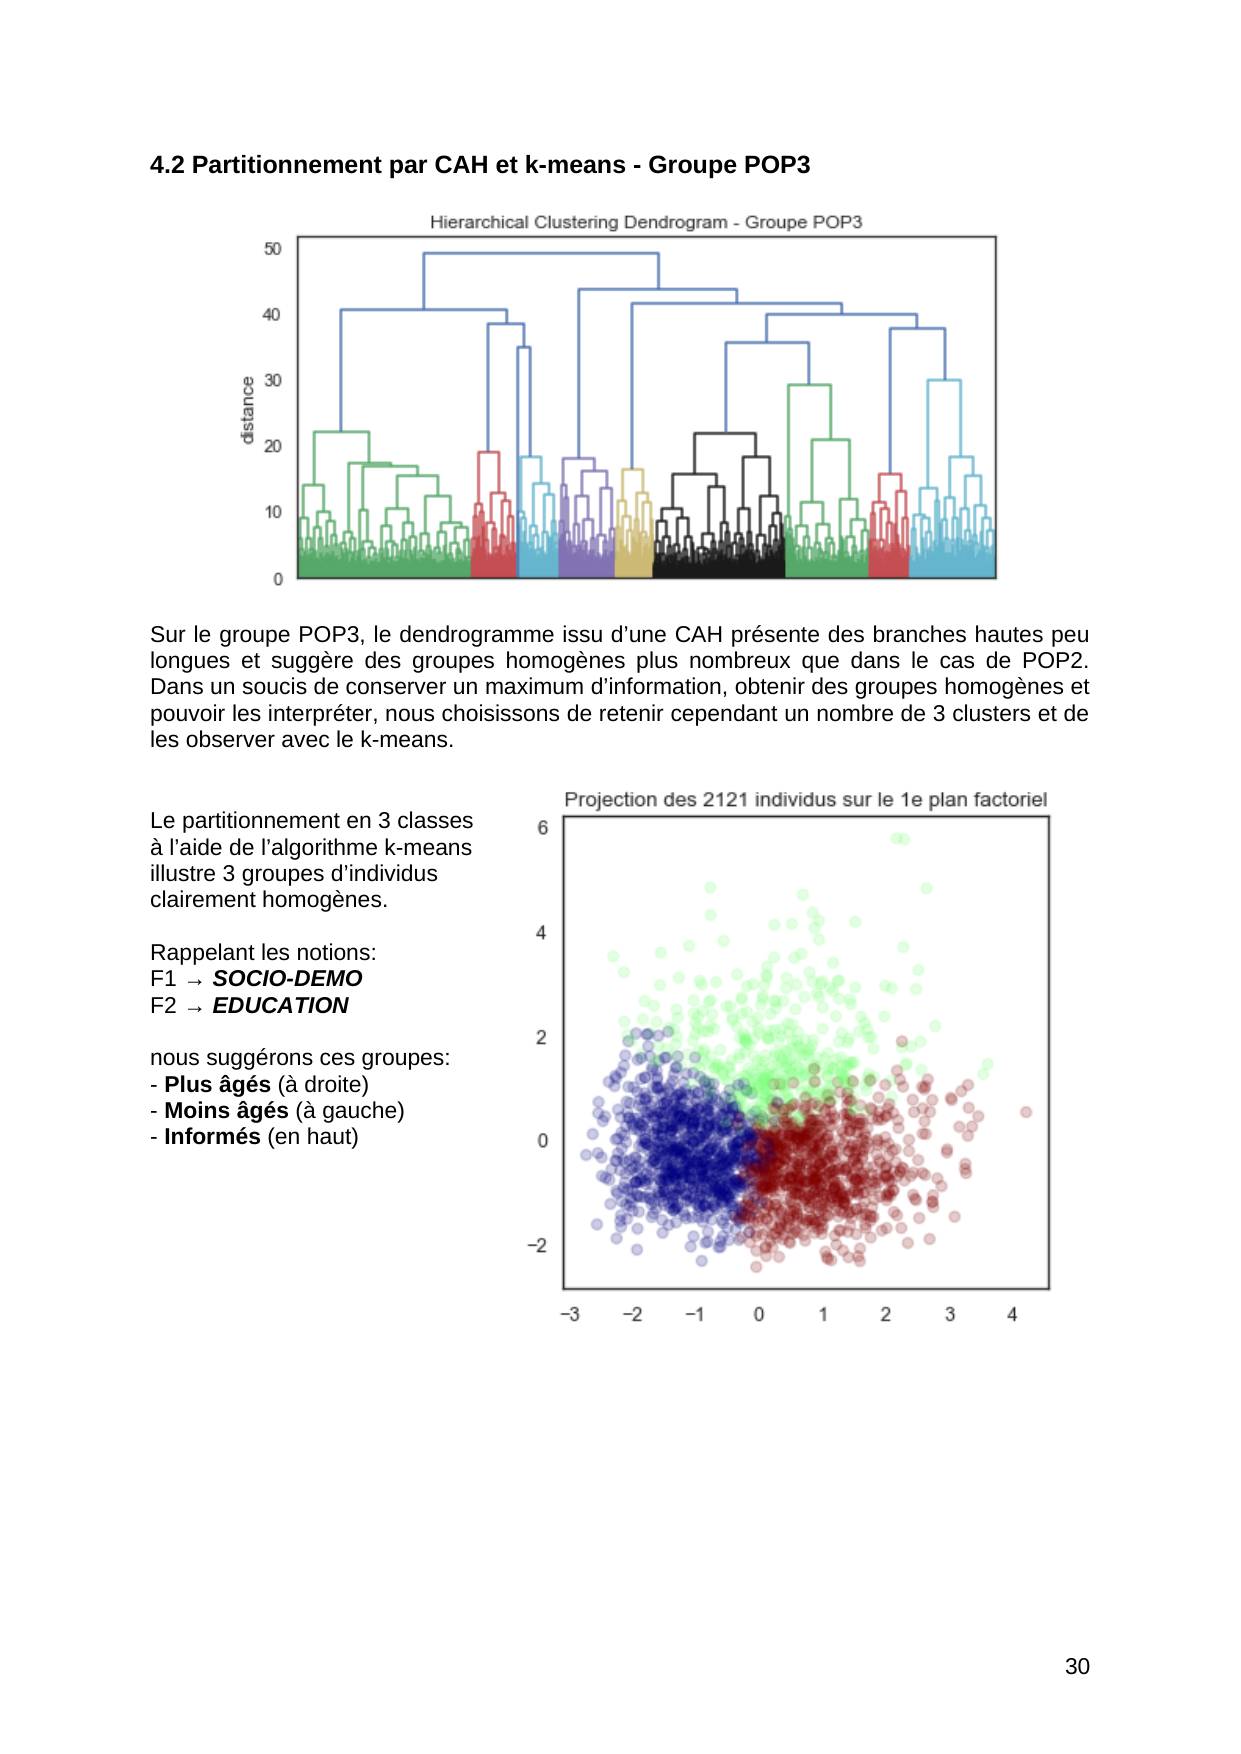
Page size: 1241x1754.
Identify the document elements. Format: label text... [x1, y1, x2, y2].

text Sur le groupe POP3, le dendrogramme issu d’une CAH présente des branches hautes peu longues et suggère des groupes homogènes plus nombreux que dans le cas de POP2. Dans un soucis de conserver un maximum d’information, obtenir des groupes homogènes et pouvoir les interpréter, nous choisissons de retenir cependant un nombre de 3 clusters et de les observer avec le k-means. [150, 621, 1090, 752]
table_header [1061, 781, 1086, 1337]
table_header [487, 781, 513, 1337]
table_header Le partitionnement en 3 classes à l’aide de l’algorithme k-means illustre 3 groupes d’individus clairement homogènes. Rappelant les notions: F1 → SOCIO-DEMO F2 → EDUCATION nous suggérons ces groupes: - Plus âgés (à droite) - Moins âgés (à gauche) - Informés (en haut) [151, 781, 485, 1337]
picture [513, 780, 1061, 1337]
text 4.2 Partitionnement par CAH et k-means - Groupe POP3 [150, 150, 1090, 179]
